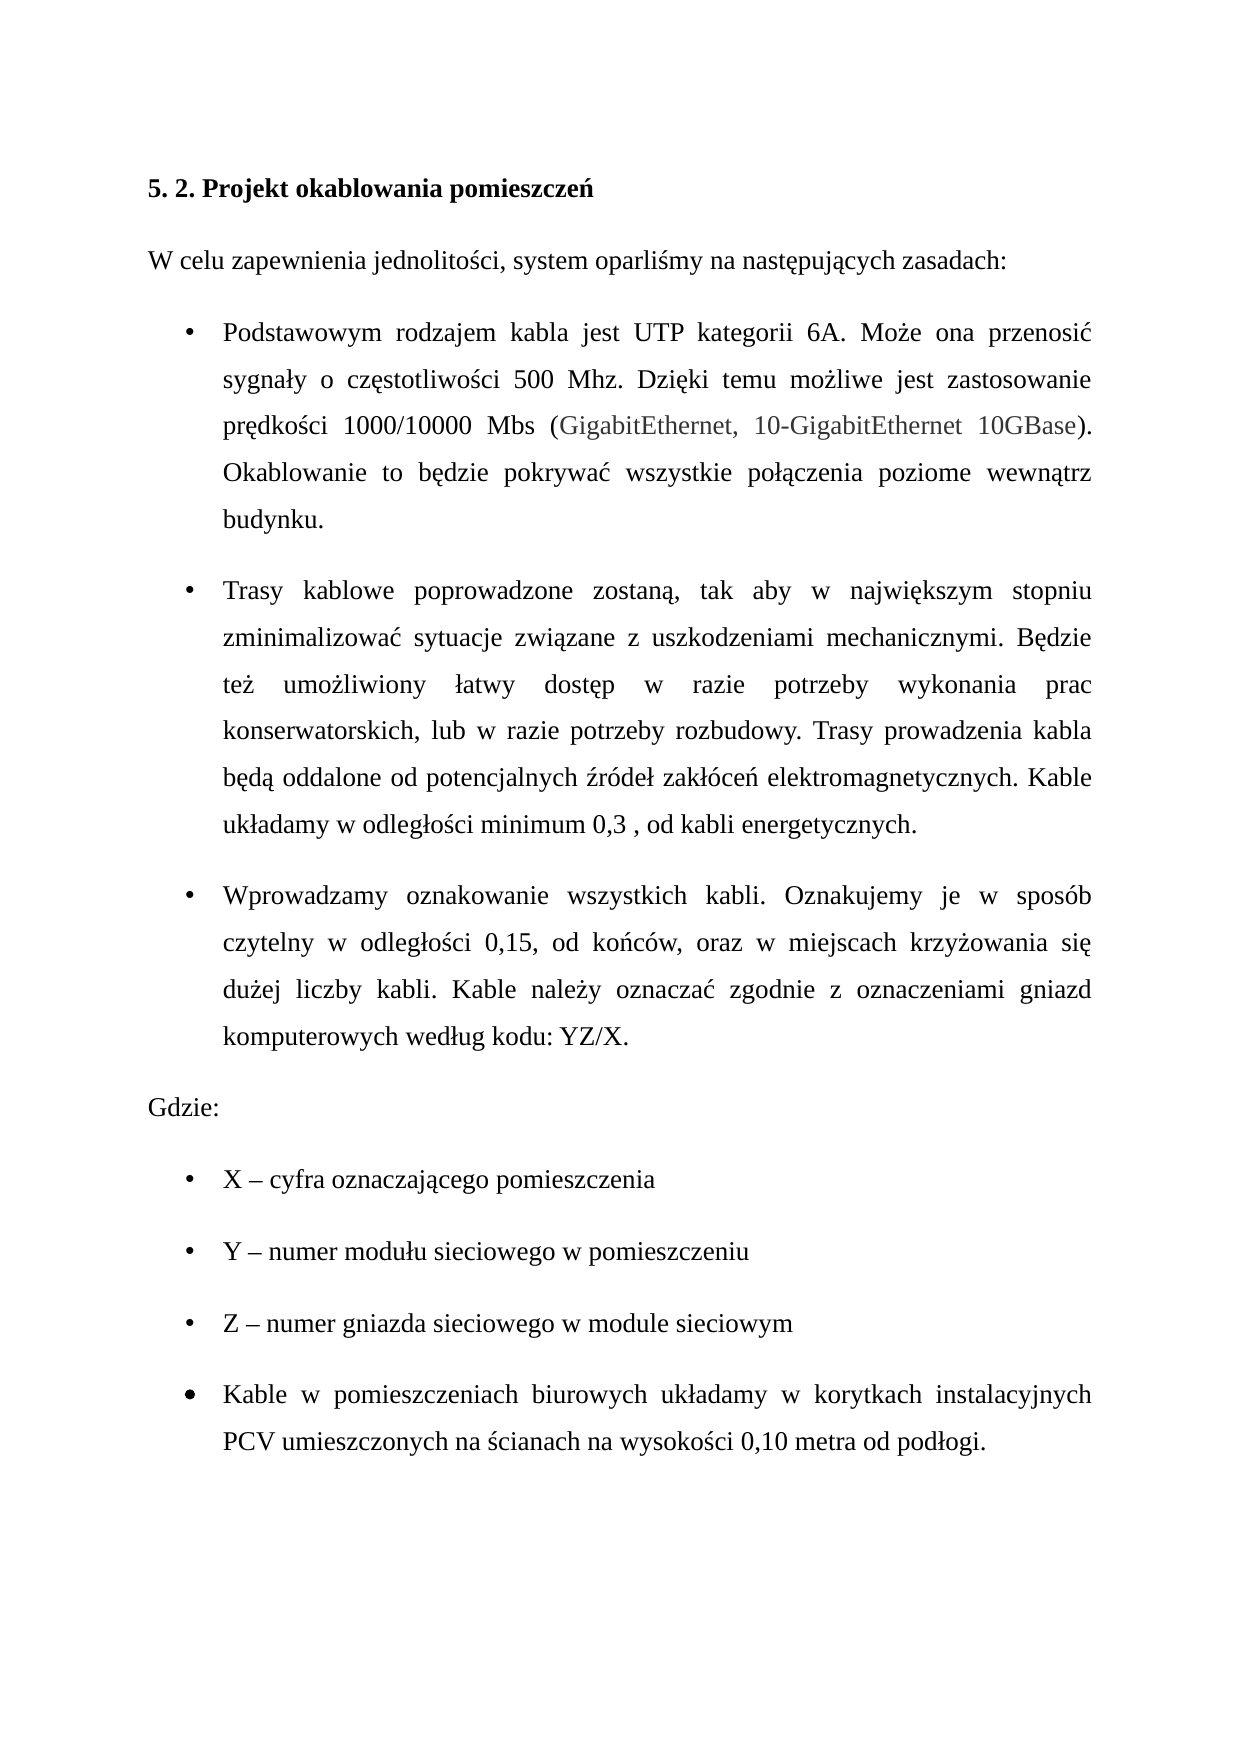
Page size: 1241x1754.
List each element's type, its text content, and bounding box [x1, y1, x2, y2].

subtitle Gdzie: [148, 1091, 1093, 1122]
subtitle Y – numer modułu sieciowego w pomieszczeniu [185, 1235, 1093, 1266]
subtitle Trasy kablowe poprowadzone zostaną, tak aby w największym stopniu zminimalizować sytuacje związane z uszkodzeniami mechanicznymi. Będzie też umożliwiony łatwy dostęp w razie potrzeby wykonania prac konserwatorskich, lub w razie potrzeby rozbudowy. Trasy prowadzenia kabla będą oddalone od potencjalnych źródeł zakłóceń elektromagnetycznych. Kable układamy w odległości minimum 0,3 , od kabli energetycznych. [185, 574, 1093, 839]
subtitle Kable w pomieszczeniach biurowych układamy w korytkach instalacyjnych PCV umieszczonych na ścianach na wysokości 0,10 metra od podłogi. [185, 1378, 1093, 1456]
subtitle Wprowadzamy oznakowanie wszystkich kabli. Oznakujemy je w sposób czytelny w odległości 0,15, od końców, oraz w miejscach krzyżowania się dużej liczby kabli. Kable należy oznaczać zgodnie z oznaczeniami gniazd komputerowych według kodu: YZ/X. [185, 879, 1093, 1051]
subtitle Z – numer gniazda sieciowego w module sieciowym [185, 1307, 1093, 1338]
subtitle X – cyfra oznaczającego pomieszczenia [185, 1163, 1093, 1194]
subtitle W celu zapewnienia jednolitości, system oparliśmy na następujących zasadach: [148, 244, 1093, 275]
subtitle Podstawowym rodzajem kabla jest UTP kategorii 6A. Może ona przenosić sygnały o częstotliwości 500 Mhz. Dzięki temu możliwe jest zastosowanie prędkości 1000/10000 Mbs (GigabitEthernet, 10-GigabitEthernet 10GBase). Okablowanie to będzie pokrywać wszystkie połączenia poziome wewnątrz budynku. [185, 316, 1093, 534]
subtitle 5. 2. Projekt okablowania pomieszczeń [148, 173, 1093, 204]
